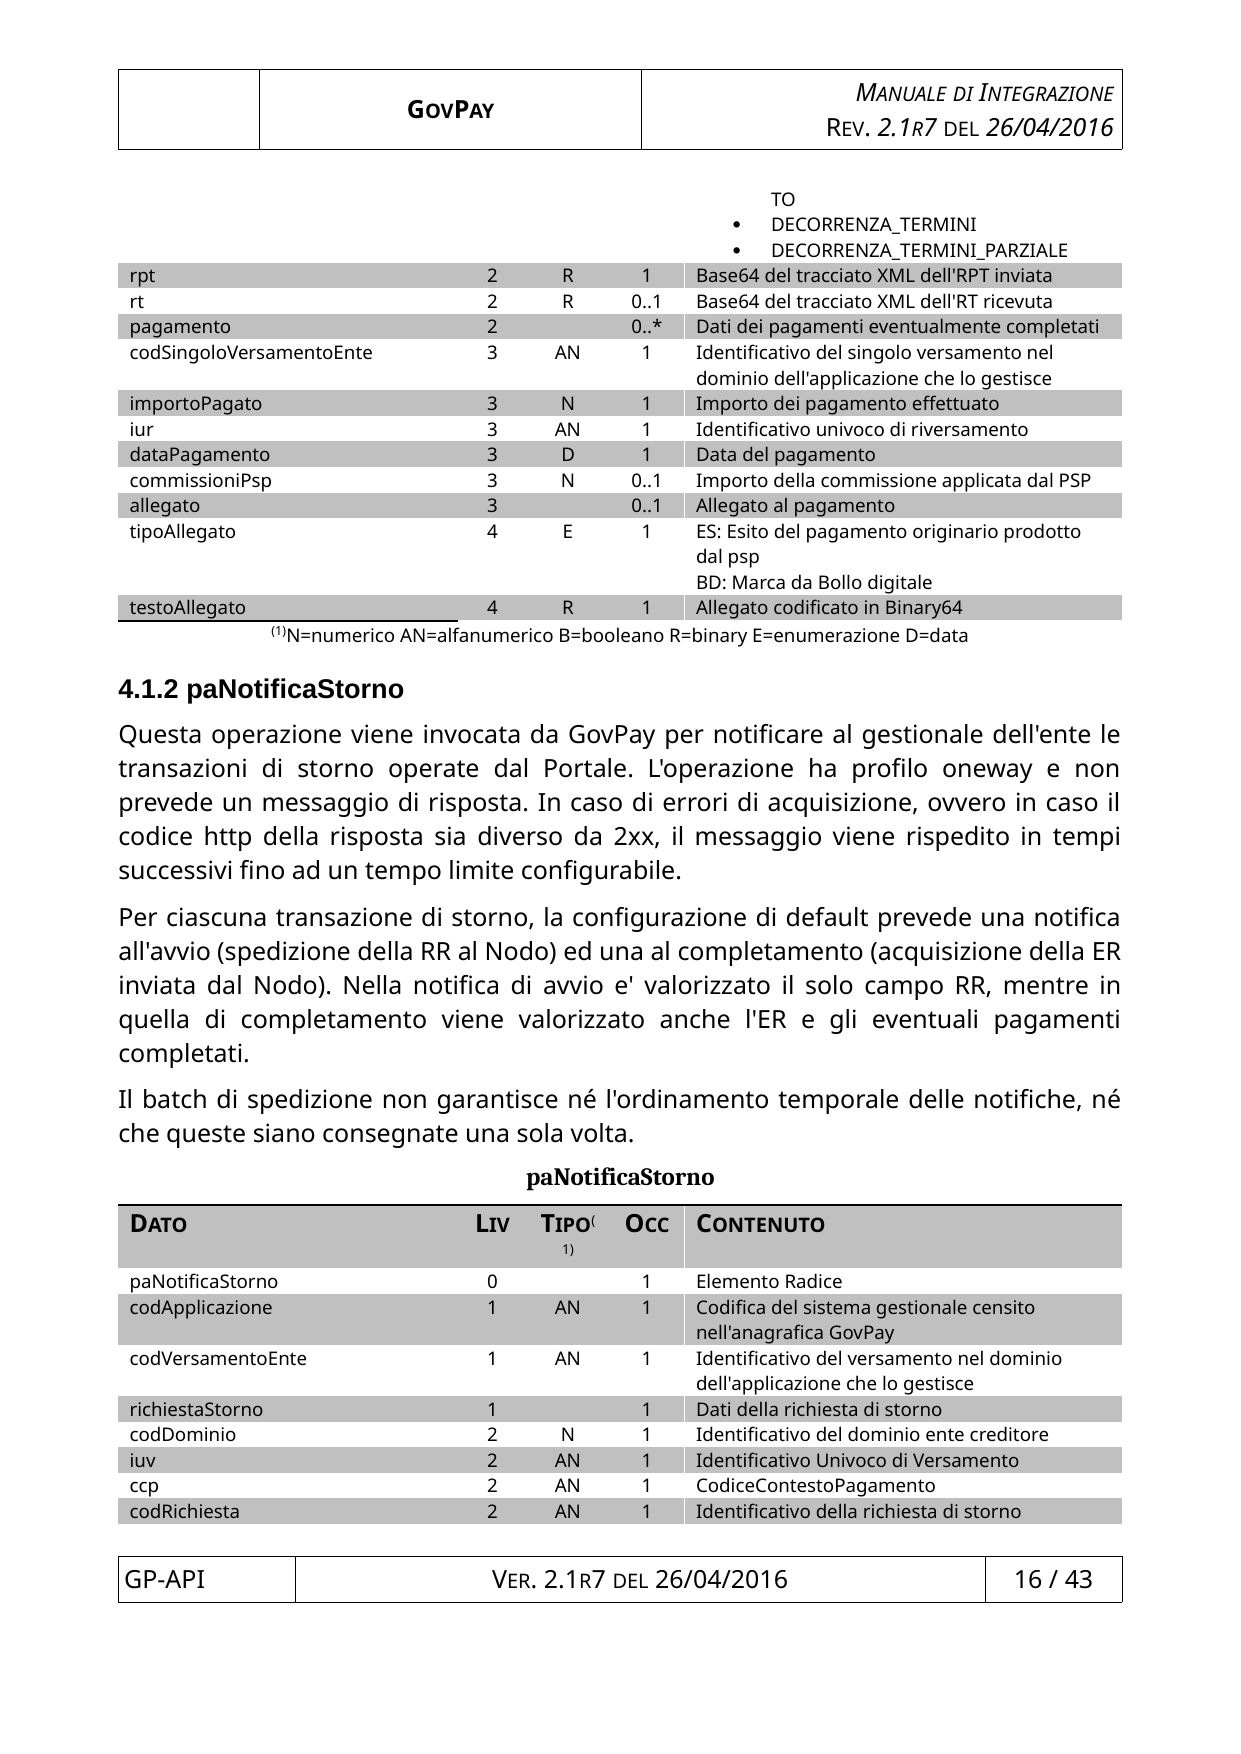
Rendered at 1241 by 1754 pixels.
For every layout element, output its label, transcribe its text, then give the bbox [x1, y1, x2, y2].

table_cell AN [526, 1294, 609, 1345]
table_cell 1 [458, 1294, 526, 1345]
table_cell 1 [609, 1294, 684, 1345]
table_cell codApplicazione [118, 1294, 458, 1345]
table_cell 1 [609, 263, 684, 288]
table_cell Importo dei pagamento effettuato [685, 390, 1122, 416]
table_cell [118, 186, 458, 263]
table_cell 2 [458, 314, 526, 339]
table_cell pagamento [118, 314, 458, 339]
table_cell 2 [458, 1473, 526, 1498]
table_cell D [526, 441, 609, 467]
table_cell codRichiesta [118, 1498, 458, 1524]
table_cell 2 [458, 263, 526, 288]
table_cell 2 [458, 1422, 526, 1447]
table_cell Elemento Radice [685, 1269, 1122, 1294]
table_cell commissioniPsp [118, 467, 458, 492]
table_cell N [526, 1422, 609, 1447]
table_cell AN [526, 1498, 609, 1524]
table_cell 1 [609, 1396, 684, 1422]
table_cell [526, 314, 609, 339]
table_cell Occ [609, 1206, 684, 1268]
table_cell 0 [458, 1269, 526, 1294]
subtitle paNotificaStorno [118, 673, 1122, 704]
table_cell E [526, 518, 609, 594]
table_cell 1 [609, 441, 684, 467]
table_cell 1 [609, 1498, 684, 1524]
table_cell tipoAllegato [118, 518, 458, 594]
table_cell ES: Esito del pagamento originario prodotto dal psp BD: Marca da Bollo digitale [685, 518, 1122, 594]
table_cell Base64 del tracciato XML dell'RT ricevuta [685, 288, 1122, 314]
table_cell Allegato codificato in Binary64 [685, 595, 1122, 620]
table_cell 1 [609, 390, 684, 416]
table_cell dataPagamento [118, 441, 458, 467]
table_cell AN [526, 1447, 609, 1473]
table_cell [526, 1269, 609, 1294]
table_cell AN [526, 1473, 609, 1498]
table_cell 1 [609, 339, 684, 390]
table_cell Allegato al pagamento [685, 493, 1122, 518]
table_cell testoAllegato [118, 595, 458, 620]
table_cell iuv [118, 1447, 458, 1473]
table_cell 4 [458, 518, 526, 594]
table_cell 3 [458, 339, 526, 390]
table_cell N [526, 390, 609, 416]
table_cell [458, 186, 526, 263]
table_cell [609, 186, 684, 263]
text Il batch di spedizione non garantisce né l'ordinamento temporale delle notifiche, né che queste siano consegnate una sola volta. [118, 1082, 1122, 1150]
table_cell 1 [609, 595, 684, 620]
table_cell 0..1 [609, 467, 684, 492]
table_cell 0..1 [609, 493, 684, 518]
table_cell 1 [458, 1345, 526, 1396]
table_cell 3 [458, 467, 526, 492]
table_cell Identificativo del versamento nel dominio dell'applicazione che lo gestisce [685, 1345, 1122, 1396]
table_cell codDominio [118, 1422, 458, 1447]
table_cell 4 [458, 595, 526, 620]
table_cell Identificativo della richiesta di storno [685, 1498, 1122, 1524]
table_cell allegato [118, 493, 458, 518]
table_cell 3 [458, 416, 526, 441]
table_cell 1 [609, 518, 684, 594]
table_cell [526, 186, 609, 263]
table_cell Dati dei pagamenti eventualmente completati [685, 314, 1122, 339]
table_cell R [526, 263, 609, 288]
table_cell Identificativo del singolo versamento nel dominio dell'applicazione che lo gestisce [685, 339, 1122, 390]
table_cell importoPagato [118, 390, 458, 416]
table_cell ccp [118, 1473, 458, 1498]
table_cell 2 [458, 1447, 526, 1473]
table_cell richiestaStorno [118, 1396, 458, 1422]
table_cell Liv [458, 1206, 526, 1268]
table_cell Data del pagamento [685, 441, 1122, 467]
table_cell 1 [609, 1473, 684, 1498]
table_cell R [526, 595, 609, 620]
table_cell rt [118, 288, 458, 314]
text Per ciascuna transazione di storno, la configurazione di default prevede una notifica all'avvio (spedizione della RR al Nodo) ed una al completamento (acquisizione della ER inviata dal Nodo). Nella notifica di avvio e' valorizzato il solo campo RR, mentre in quella di completamento viene valorizzato anche l'ER e gli eventuali pagamenti completati. [118, 899, 1122, 1069]
table_cell 2 [458, 288, 526, 314]
table_cell Tipo(1) [526, 1206, 609, 1268]
table_cell Dati della richiesta di storno [685, 1396, 1122, 1422]
text Questa operazione viene invocata da GovPay per notificare al gestionale dell'ente le transazioni di storno operate dal Portale. L'operazione ha profilo oneway e non prevede un messaggio di risposta. In caso di errori di acquisizione, ovvero in caso il codice http della risposta sia diverso da 2xx, il messaggio viene rispedito in tempi successivi fino ad un tempo limite configurabile. [118, 716, 1122, 887]
table_cell CodiceContestoPagamento [685, 1473, 1122, 1498]
table_cell 1 [609, 1345, 684, 1396]
table_cell 1 [609, 416, 684, 441]
table_cell codSingoloVersamentoEnte [118, 339, 458, 390]
table_cell paNotificaStorno [118, 1269, 458, 1294]
table_cell [526, 1396, 609, 1422]
table_cell Identificativo univoco di riversamento [685, 416, 1122, 441]
table_cell 0..* [609, 314, 684, 339]
table_cell Base64 del tracciato XML dell'RPT inviata [685, 263, 1122, 288]
table_cell N [526, 467, 609, 492]
table_cell 1 [609, 1447, 684, 1473]
table_cell Codifica del sistema gestionale censito nell'anagrafica GovPay [685, 1294, 1122, 1345]
table_cell 3 [458, 390, 526, 416]
table_cell 1 [609, 1422, 684, 1447]
text (1)N=numerico AN=alfanumerico B=booleano R=binary E=enumerazione D=data [118, 622, 1122, 648]
table_cell R [526, 288, 609, 314]
table_cell codVersamentoEnte [118, 1345, 458, 1396]
table_cell AN [526, 416, 609, 441]
table_cell Contenuto [685, 1206, 1122, 1268]
table_cell iur [118, 416, 458, 441]
table_cell 1 [458, 1396, 526, 1422]
table_cell 3 [458, 493, 526, 518]
table_cell AN [526, 339, 609, 390]
table_cell AN [526, 1345, 609, 1396]
table_cell 3 [458, 441, 526, 467]
table_header paNotificaStorno [118, 1163, 1122, 1204]
table_cell Valorizzato solo se stato RT_ACCETTATA_PA: PAGAMENTO_ESEGUITO PAGAMENTO_NON_ESEGUITO PAGAMENTO_PARZIALMENTE_ESEGUITO DECORRENZA_TERMINI DECORRENZA_TERMINI_PARZIALE [685, 186, 1122, 263]
table_cell Dato [118, 1206, 458, 1268]
table_cell 1 [609, 1269, 684, 1294]
table_cell 0..1 [609, 288, 684, 314]
table_cell Identificativo del dominio ente creditore [685, 1422, 1122, 1447]
table_cell [526, 493, 609, 518]
table_cell Importo della commissione applicata dal PSP [685, 467, 1122, 492]
table_cell 2 [458, 1498, 526, 1524]
table_cell Identificativo Univoco di Versamento [685, 1447, 1122, 1473]
table_cell rpt [118, 263, 458, 288]
